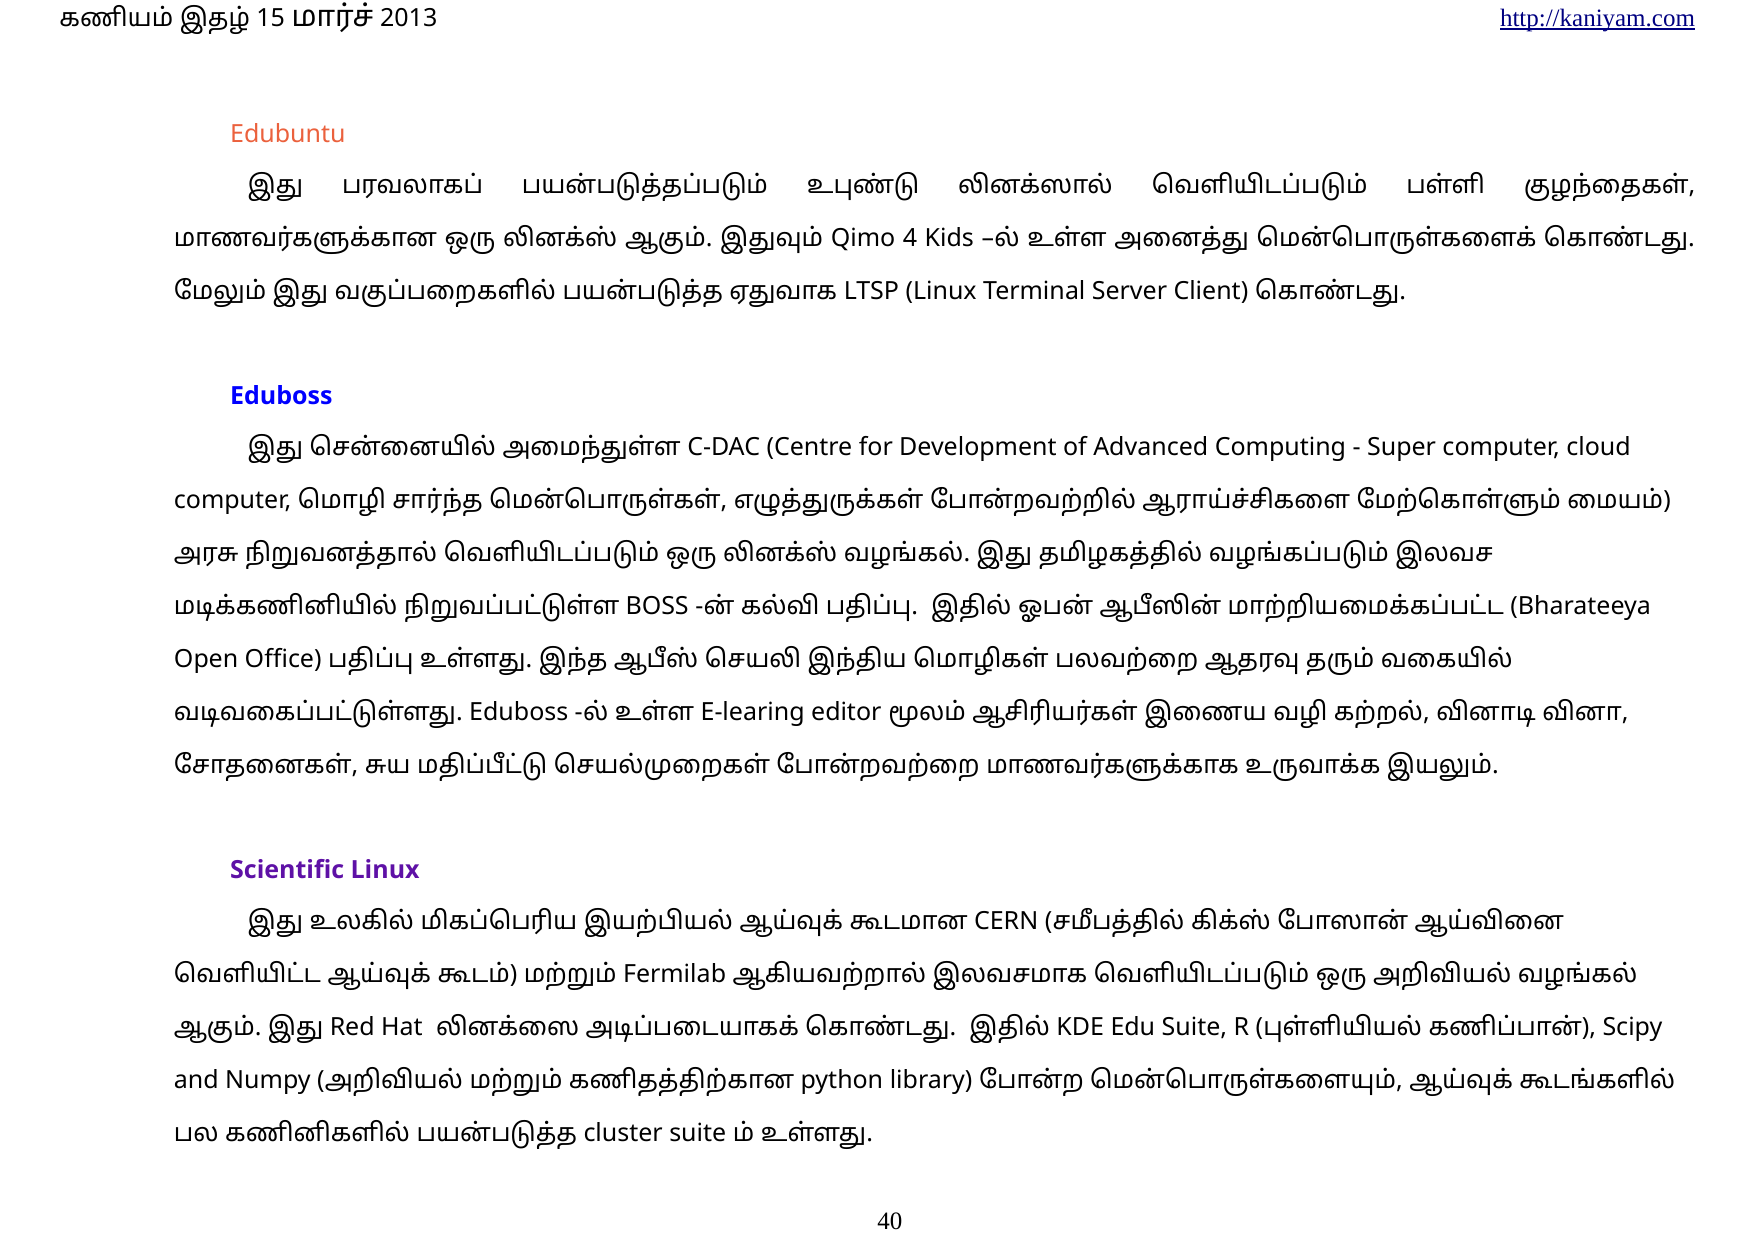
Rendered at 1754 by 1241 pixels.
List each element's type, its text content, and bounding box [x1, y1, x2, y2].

text இது பரவலாகப் பயன்படுத்தப்படும் உபுண்டு லினக்ஸால் வெளியிடப்படும் பள்ளி குழந்தைகள், மாணவர்களுக்கான ஒரு லினக்ஸ் ஆகும். இதுவும் Qimo 4 Kids –ல் உள்ள அனைத்து மென்பொருள்களைக் கொண்டது. மேலும் இது வகுப்பறைகளில் பயன்படுத்த ஏதுவாக LTSP (Linux Terminal Server Client) கொண்டது. [174, 166, 1695, 308]
text Eduboss [174, 377, 1695, 412]
text இது உலகில் மிகப்பெரிய இயற்பியல் ஆய்வுக் கூடமான CERN (சமீபத்தில் கிக்ஸ் போஸான் ஆய்வினை வெளியிட்ட ஆய்வுக் கூடம்) மற்றும் Fermilab ஆகியவற்றால் இலவசமாக வெளியிடப்படும் ஒரு அறிவியல் வழங்கல் ஆகும். இது Red Hat லினக்ஸை அடிப்படையாகக் கொண்டது. இதில் KDE Edu Suite, R (புள்ளியியல் கணிப்பான்), Scipy and Numpy (அறிவியல் மற்றும் கணிதத்திற்கான python library) போன்ற மென்பொருள்களையும், ஆய்வுக் கூடங்களில் பல கணினிகளில் பயன்படுத்த cluster suite ம் உள்ளது. [174, 903, 1695, 1151]
text Scientific Linux [174, 852, 1695, 886]
text Edubuntu [174, 115, 1695, 149]
text இது சென்னையில் அமைந்துள்ள C-DAC (Centre for Development of Advanced Computing - Super computer, cloud computer, மொழி சார்ந்த மென்பொருள்கள், எழுத்துருக்கள் போன்றவற்றில் ஆராய்ச்சிகளை மேற்கொள்ளும் மையம்) அரசு நிறுவனத்தால் வெளியிடப்படும் ஒரு லினக்ஸ் வழங்கல். இது தமிழகத்தில் வழங்கப்படும் இலவச மடிக்கணினியில் நிறுவப்பட்டுள்ள BOSS -ன் கல்வி பதிப்பு. இதில் ஓபன் ஆபீஸின் மாற்றியமைக்கப்பட்ட (Bharateeya Open Office) பதிப்பு உள்ளது. இந்த ஆபீஸ் செயலி இந்திய மொழிகள் பலவற்றை ஆதரவு தரும் வகையில் வடிவகைப்பட்டுள்ளது. Eduboss -ல் உள்ள E-learing editor மூலம் ஆசிரியர்கள் இணைய வழி கற்றல், வினாடி வினா, சோதனைகள், சுய மதிப்பீட்டு செயல்முறைகள் போன்றவற்றை மாணவர்களுக்காக உருவாக்க இயலும். [174, 428, 1695, 783]
